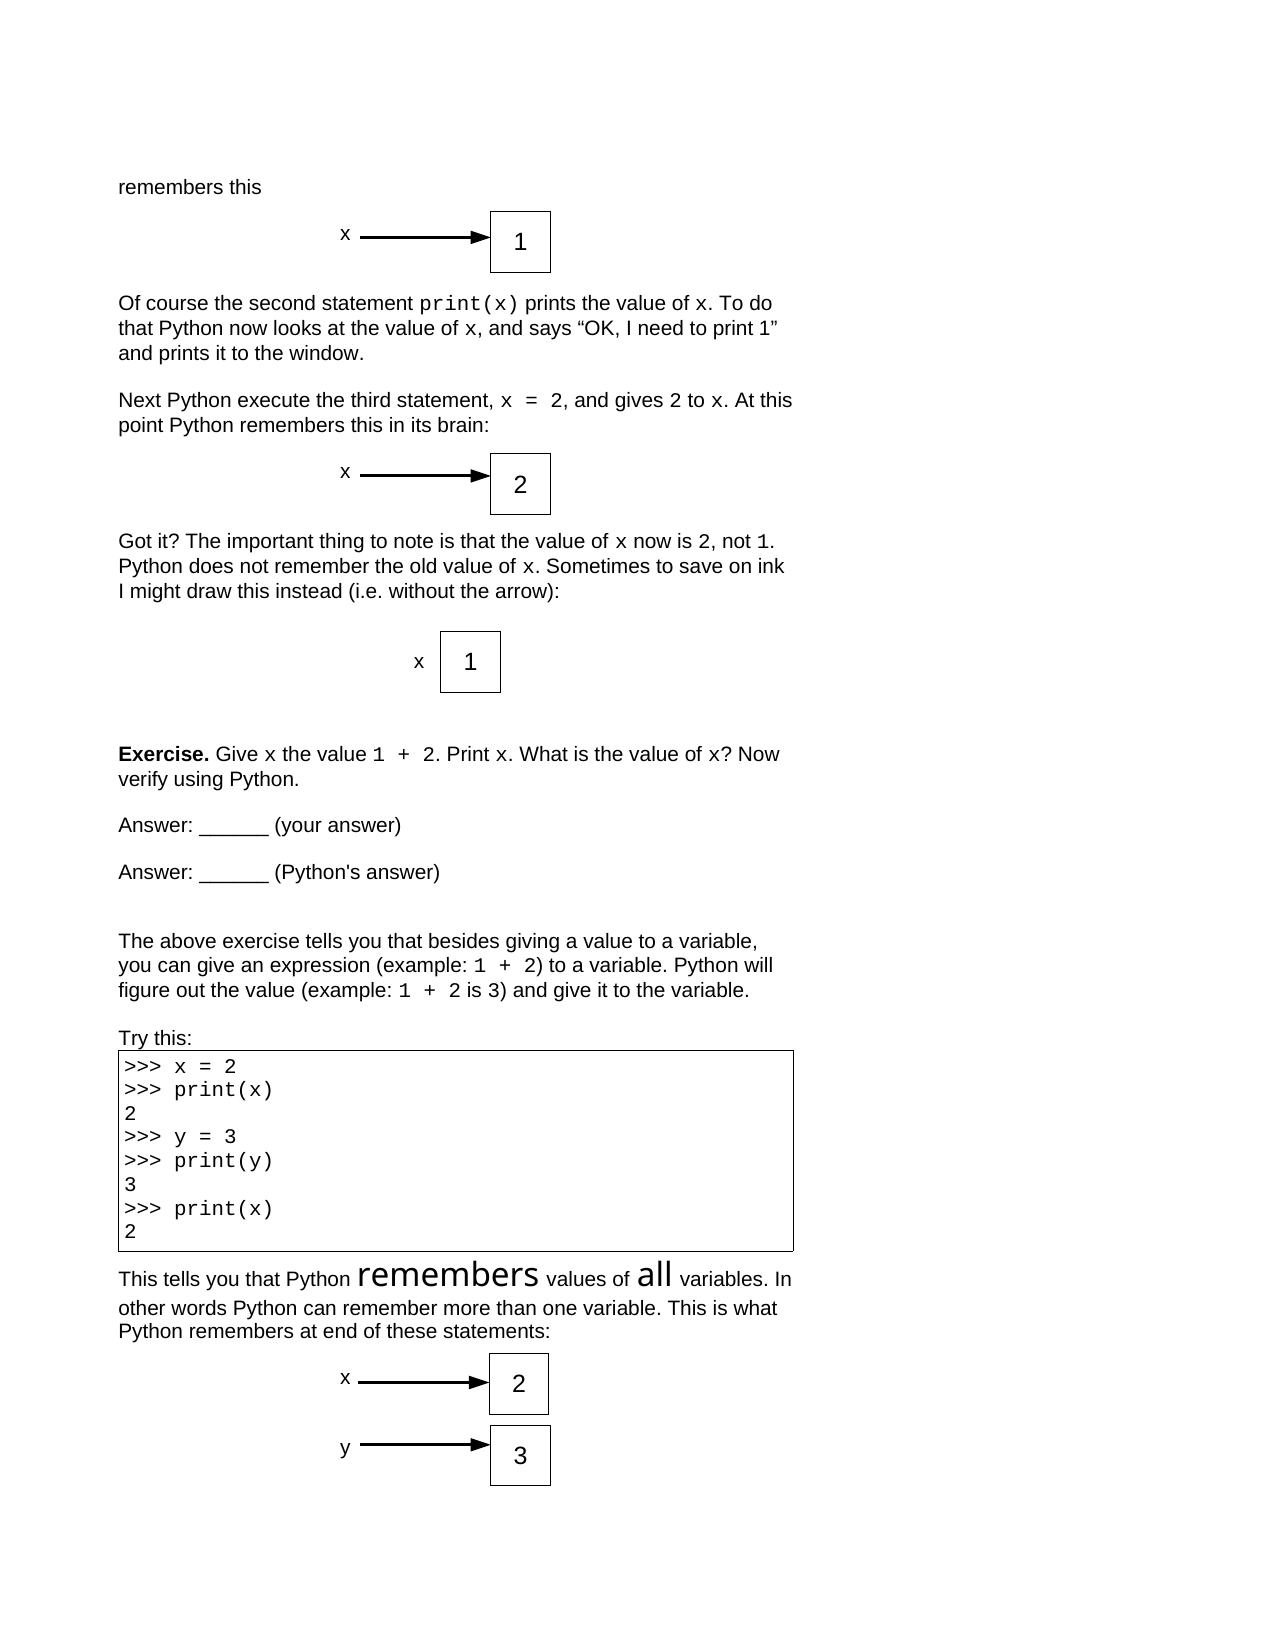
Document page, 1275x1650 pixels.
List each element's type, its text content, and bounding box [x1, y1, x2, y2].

table_header >>> x = 2 >>> print(x) 2 >>> y = 3 >>> print(y) 3 >>> print(x) 2 [119, 1051, 793, 1251]
text [551, 222, 793, 245]
text Answer: ______ (your answer) [118, 814, 793, 837]
text [551, 1435, 793, 1459]
text Next Python execute the third statement, x = 2, and gives 2 to x. At this point Python remembers this in its brain: [118, 388, 793, 436]
text This tells you that Python remembers values of all variables. In other words Python can remember more than one variable. This is what Python remembers at end of these statements: [118, 1252, 793, 1342]
text x [118, 649, 440, 672]
text [551, 460, 793, 483]
text [501, 649, 793, 672]
text [549, 1366, 793, 1389]
text Exercise. Give x the value 1 + 2. Print x. What is the value of x? Now verify using Python. [118, 742, 793, 791]
text remembers this [118, 175, 793, 198]
text x [118, 460, 490, 483]
text x [118, 1366, 489, 1389]
text x [118, 222, 490, 245]
text Try this: [118, 1027, 793, 1050]
text Got it? The important thing to note is that the value of x now is 2, not 1. Python does not remember the old value of x. Sometimes to save on ink I might draw this instead (i.e. without the arrow): [118, 529, 793, 603]
text Answer: ______ (Python's answer) [118, 860, 793, 883]
text The above exercise tells you that besides giving a value to a variable, you can give an expression (example: 1 + 2) to a variable. Python will figure out the value (example: 1 + 2 is 3) and give it to the variable. [118, 930, 793, 1003]
text y [118, 1435, 490, 1459]
text Of course the second statement print(x) prints the value of x. To do that Python now looks at the value of x, and says “OK, I need to print 1” and prints it to the window. [118, 291, 793, 365]
